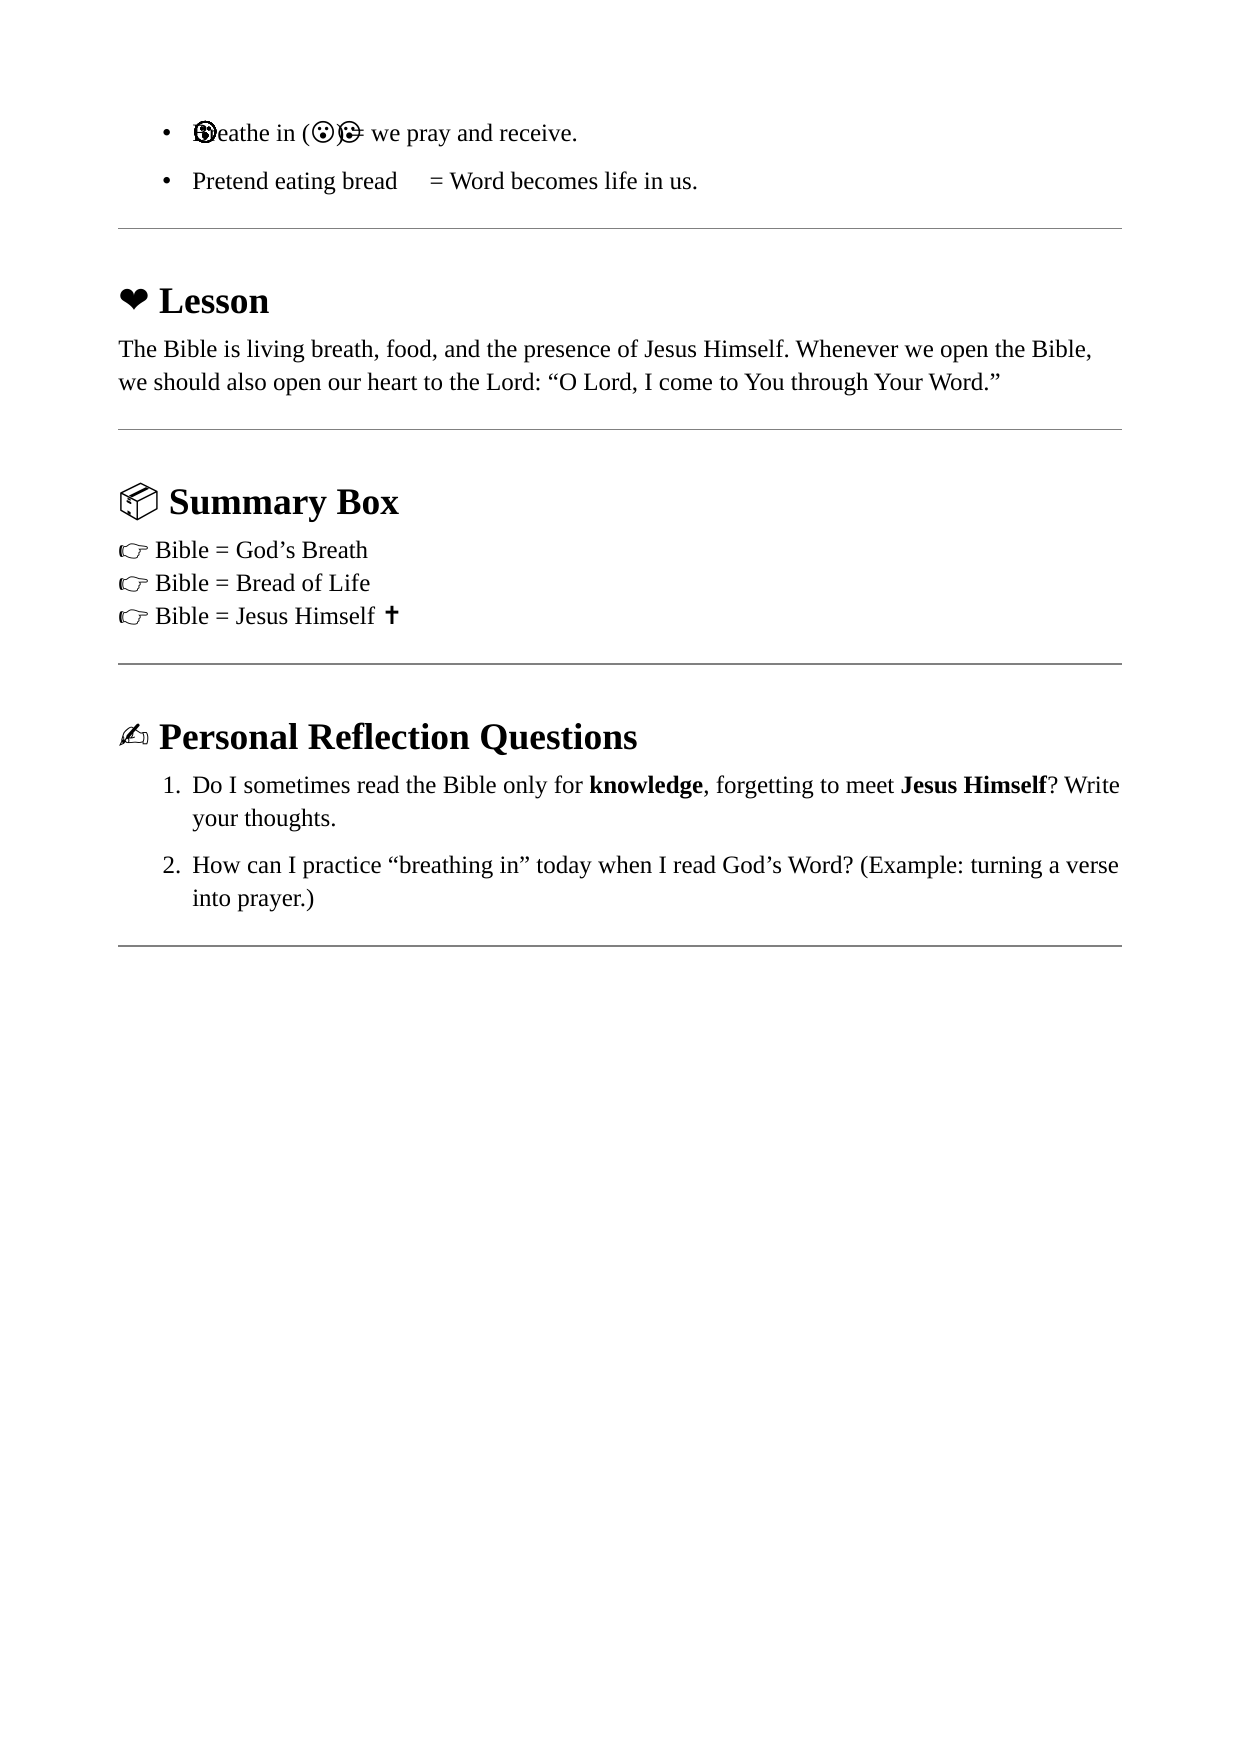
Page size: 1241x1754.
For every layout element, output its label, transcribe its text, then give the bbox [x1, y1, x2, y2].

subtitle 📦 Summary Box [118, 480, 1122, 523]
list Breathe in (😮‍💨) = we pray and receive. [162, 118, 1122, 147]
list Pretend eating bread 🍞 = Word becomes life in us. [162, 166, 1122, 194]
list Do I sometimes read the Bible only for knowledge, forgetting to meet Jesus Himself? Write your thoughts. [162, 770, 1122, 832]
list How can I practice “breathing in” today when I read God’s Word? (Example: turning a verse into prayer.) [162, 850, 1122, 912]
subtitle ✍ Personal Reflection Questions [118, 714, 1122, 757]
text The Bible is living breath, food, and the presence of Jesus Himself. Whenever we open the Bible, we should also open our heart to the Lord: “O Lord, I come to You through Your Word.” [118, 334, 1122, 396]
text 👉 Bible = God’s Breath 💨 👉 Bible = Bread of Life 🍞 👉 Bible = Jesus Himself ✝️ [118, 535, 1122, 630]
subtitle ❤️ Lesson [118, 278, 1122, 322]
